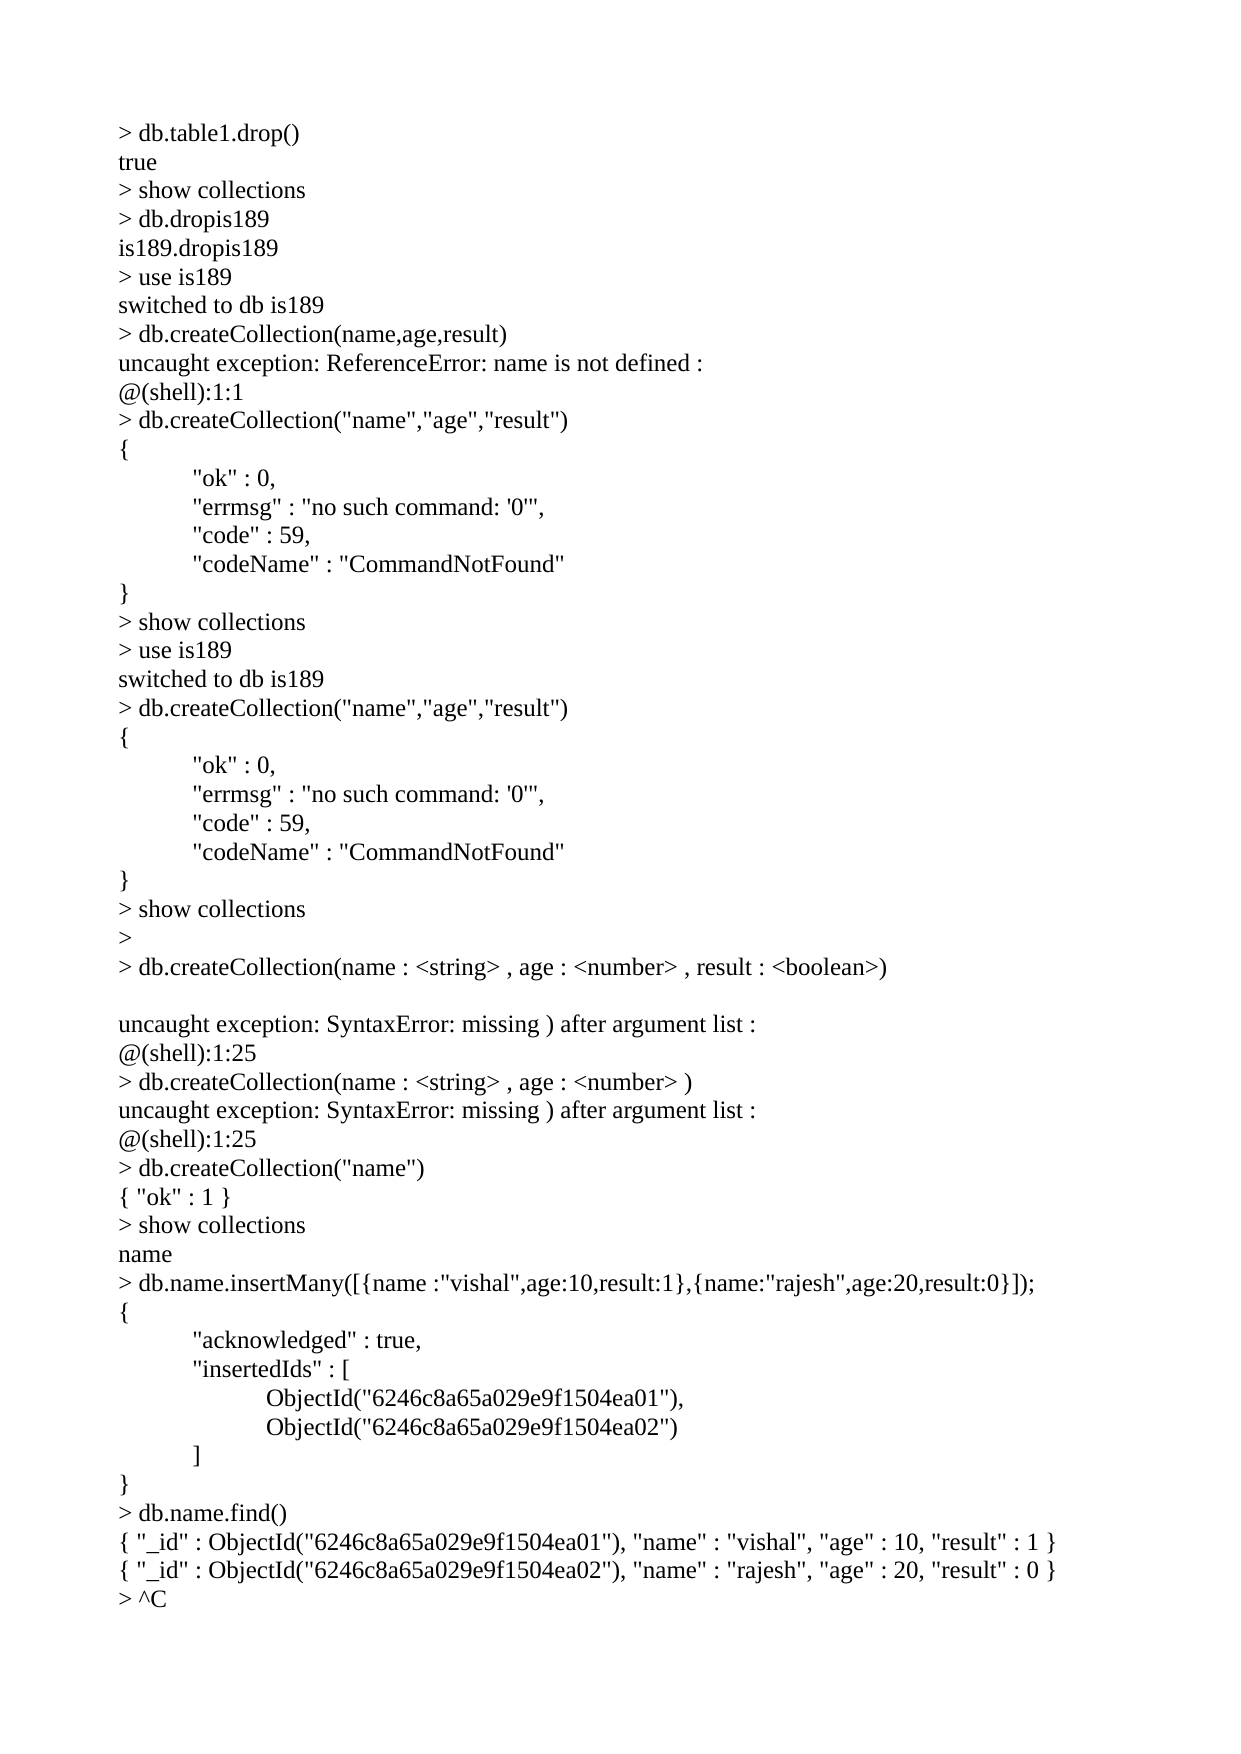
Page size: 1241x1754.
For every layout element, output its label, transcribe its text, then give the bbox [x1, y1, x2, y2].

text "codeName" : "CommandNotFound" [118, 837, 1122, 866]
text > [118, 923, 1122, 952]
text > use is189 [118, 262, 1122, 291]
text { "_id" : ObjectId("6246c8a65a029e9f1504ea01"), "name" : "vishal", "age" : 10, "result" : 1 } [118, 1527, 1122, 1556]
text is189.dropis189 [118, 233, 1122, 262]
text > db.name.find() [118, 1498, 1122, 1527]
text { [118, 722, 1122, 751]
text ObjectId("6246c8a65a029e9f1504ea02") [118, 1412, 1122, 1441]
text > show collections [118, 176, 1122, 204]
text "codeName" : "CommandNotFound" [118, 549, 1122, 578]
text switched to db is189 [118, 664, 1122, 693]
text ObjectId("6246c8a65a029e9f1504ea01"), [118, 1383, 1122, 1412]
text } [118, 1469, 1122, 1498]
text > db.createCollection("name") [118, 1153, 1122, 1182]
text "ok" : 0, [118, 751, 1122, 779]
text > db.table1.drop() [118, 118, 1122, 147]
text > show collections [118, 894, 1122, 923]
text "errmsg" : "no such command: '0'", [118, 779, 1122, 808]
text > db.name.insertMany([{name :"vishal",age:10,result:1},{name:"rajesh",age:20,result:0}]); [118, 1268, 1122, 1297]
text uncaught exception: SyntaxError: missing ) after argument list : [118, 1096, 1122, 1124]
text > ^C [118, 1584, 1122, 1613]
text @(shell):1:25 [118, 1038, 1122, 1067]
text > show collections [118, 1211, 1122, 1239]
text "acknowledged" : true, [118, 1326, 1122, 1354]
text uncaught exception: SyntaxError: missing ) after argument list : [118, 1009, 1122, 1038]
text name [118, 1239, 1122, 1268]
text "insertedIds" : [ [118, 1354, 1122, 1383]
text { "ok" : 1 } [118, 1182, 1122, 1211]
text > use is189 [118, 636, 1122, 664]
text } [118, 578, 1122, 607]
text { [118, 434, 1122, 463]
text > db.dropis189 [118, 204, 1122, 233]
text true [118, 147, 1122, 176]
text ] [118, 1441, 1122, 1469]
text { [118, 1297, 1122, 1326]
text > show collections [118, 607, 1122, 636]
text "ok" : 0, [118, 463, 1122, 492]
text > db.createCollection(name : <string> , age : <number> , result : <boolean>) [118, 952, 1122, 981]
text @(shell):1:1 [118, 377, 1122, 406]
text } [118, 866, 1122, 894]
text > db.createCollection(name,age,result) [118, 319, 1122, 348]
text { "_id" : ObjectId("6246c8a65a029e9f1504ea02"), "name" : "rajesh", "age" : 20, "result" : 0 } [118, 1556, 1122, 1584]
text "code" : 59, [118, 808, 1122, 837]
text > db.createCollection(name : <string> , age : <number> ) [118, 1067, 1122, 1096]
text uncaught exception: ReferenceError: name is not defined : [118, 348, 1122, 377]
text "code" : 59, [118, 521, 1122, 549]
text > db.createCollection("name","age","result") [118, 693, 1122, 722]
text "errmsg" : "no such command: '0'", [118, 492, 1122, 521]
text @(shell):1:25 [118, 1124, 1122, 1153]
text > db.createCollection("name","age","result") [118, 406, 1122, 434]
text switched to db is189 [118, 291, 1122, 319]
